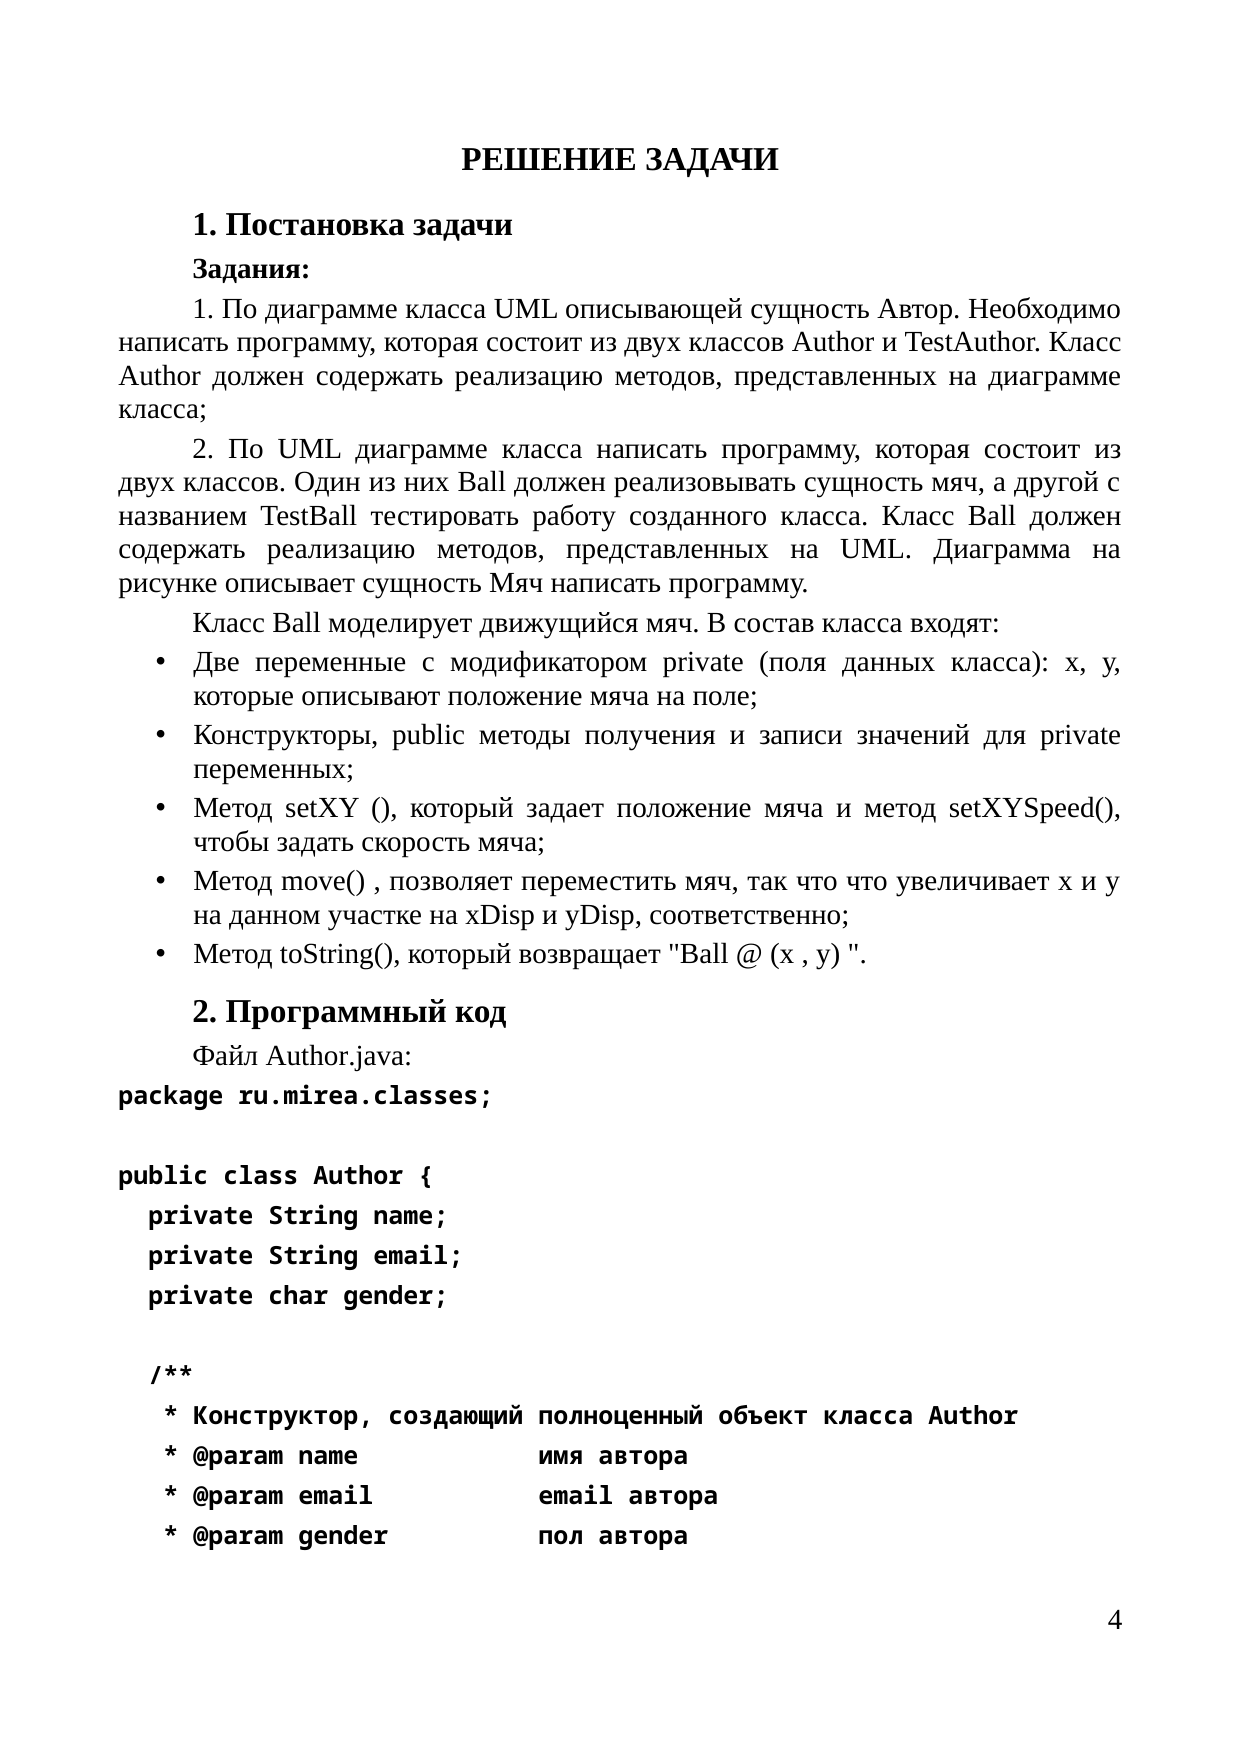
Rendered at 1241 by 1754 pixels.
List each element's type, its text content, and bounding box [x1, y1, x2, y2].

text * Конструктор, создающий полноценный объект класса Author [118, 1398, 1122, 1432]
subtitle 1. Постановка задачи [118, 204, 1122, 243]
text package ru.mirea.classes; [118, 1078, 1122, 1112]
text Класс Ball моделирует движущийся мяч. В состав класса входят: [118, 605, 1122, 638]
text * @param name имя автора [118, 1438, 1122, 1472]
text public class Author { [118, 1158, 1122, 1192]
text Задания: [118, 251, 1122, 285]
text Файл Author.java: [118, 1038, 1122, 1072]
text * @param gender пол автора [118, 1518, 1122, 1552]
text 1. По диаграмме класса UML описывающей сущность Автор. Необходимо написать программу, которая состоит из двух классов Author и TestAuthor. Класс Author должен содержать реализацию методов, представленных на диаграмме класса; [118, 291, 1122, 425]
list Метод setXY (), который задает положение мяча и метод setXYSpeed(), чтобы задать скорость мяча; [156, 790, 1122, 858]
text private String email; [118, 1238, 1122, 1272]
text private char gender; [118, 1278, 1122, 1312]
text private String name; [118, 1198, 1122, 1232]
list Конструкторы, public методы получения и записи значений для private переменных; [156, 717, 1122, 784]
subtitle РЕШЕНИЕ ЗАДАЧИ [118, 139, 1122, 177]
list Две переменные с модификатором private (поля данных класса): х, у, которые описывают положение мяча на поле; [156, 644, 1122, 711]
text /** [118, 1358, 1122, 1392]
list Метод toString(), который возвращает "Ball @ (х , у) ". [156, 937, 1122, 970]
text * @param email email автора [118, 1478, 1122, 1512]
text 2. По UML диаграмме класса написать программу, которая состоит из двух классов. Один из них Ball должен реализовывать сущность мяч, а другой с названием TestBall тестировать работу созданного класса. Класс Ball должен содержать реализацию методов, представленных на UML. Диаграмма на рисунке описывает сущность Мяч написать программу. [118, 431, 1122, 599]
subtitle 2. Программный код [118, 991, 1122, 1029]
list Метод move() , позволяет переместить мяч, так что что увеличивает х и у на данном участке на xDisp и yDisp, соответственно; [156, 863, 1122, 931]
